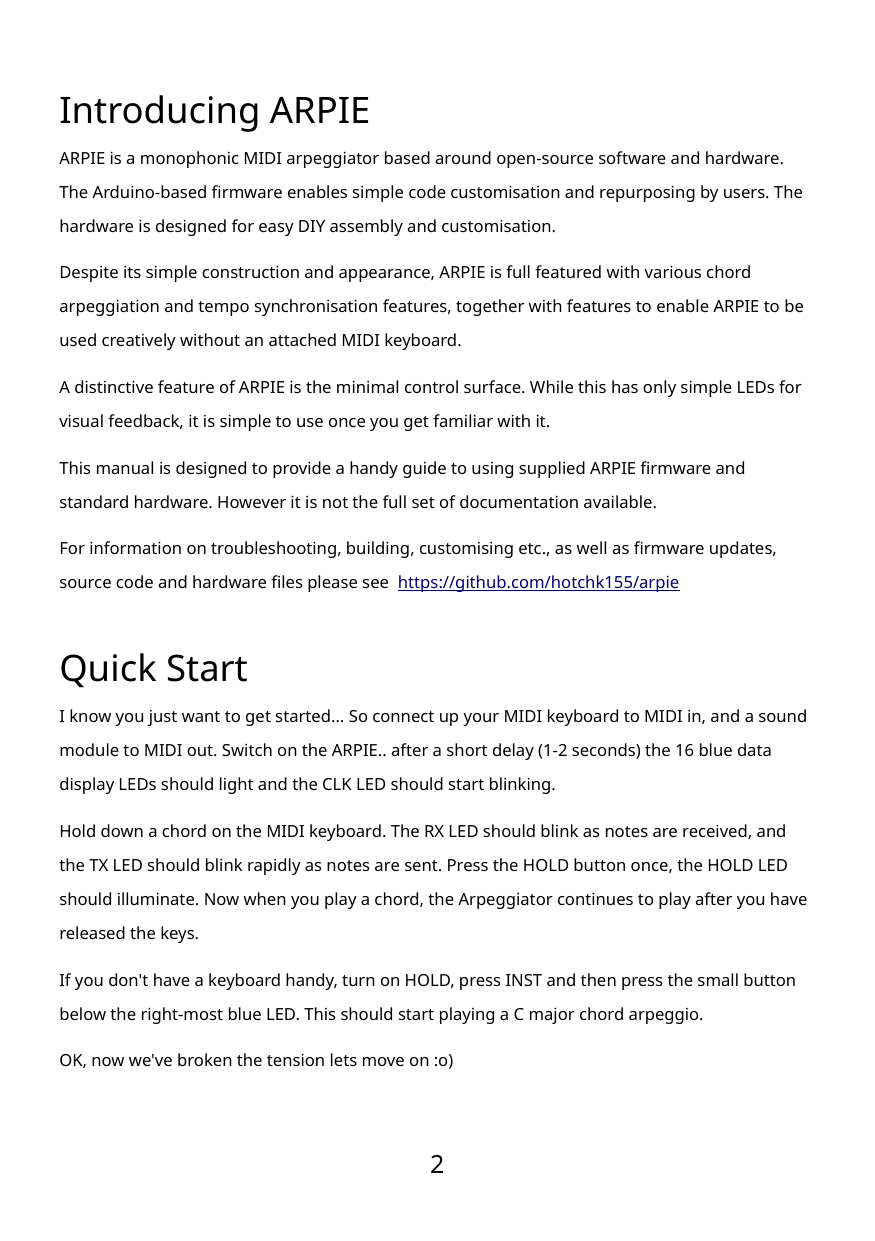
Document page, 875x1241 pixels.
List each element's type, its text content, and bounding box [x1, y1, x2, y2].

text OK, now we've broken the tension lets move on :o) [59, 1049, 815, 1071]
subtitle Quick Start [59, 642, 815, 692]
text For information on troubleshooting, building, customising etc., as well as firmware updates, source code and hardware files please see https://github.com/hotchk155/arpie [59, 537, 815, 594]
text If you don't have a keyboard handy, turn on HOLD, press INST and then press the small button below the right-most blue LED. This should start playing a C major chord arpeggio. [59, 968, 815, 1025]
text A distinctive feature of ARPIE is the minimal control surface. While this has only simple LEDs for visual feedback, it is simple to use once you get familiar with it. [59, 376, 815, 432]
text I know you just want to get started... So connect up your MIDI keyboard to MIDI in, and a sound module to MIDI out. Switch on the ARPIE.. after a short delay (1-2 seconds) the 16 blue data display LEDs should light and the CLK LED should start blinking. [59, 705, 815, 796]
text ARPIE is a monophonic MIDI arpeggiator based around open-source software and hardware. The Arduino-based firmware enables simple code customisation and repurposing by users. The hardware is designed for easy DIY assembly and customisation. [59, 146, 815, 237]
subtitle Introducing ARPIE [59, 84, 815, 134]
text Hold down a chord on the MIDI keyboard. The RX LED should blink as notes are received, and the TX LED should blink rapidly as notes are sent. Press the HOLD button once, the HOLD LED should illuminate. Now when you play a chord, the Arpeggiator continues to play after you have released the keys. [59, 819, 815, 944]
text Despite its simple construction and appearance, ARPIE is full featured with various chord arpeggiation and tempo synchronisation features, together with features to enable ARPIE to be used creatively without an attached MIDI keyboard. [59, 261, 815, 352]
text This manual is designed to provide a handy guide to using supplied ARPIE firmware and standard hardware. However it is not the full set of documentation available. [59, 456, 815, 513]
